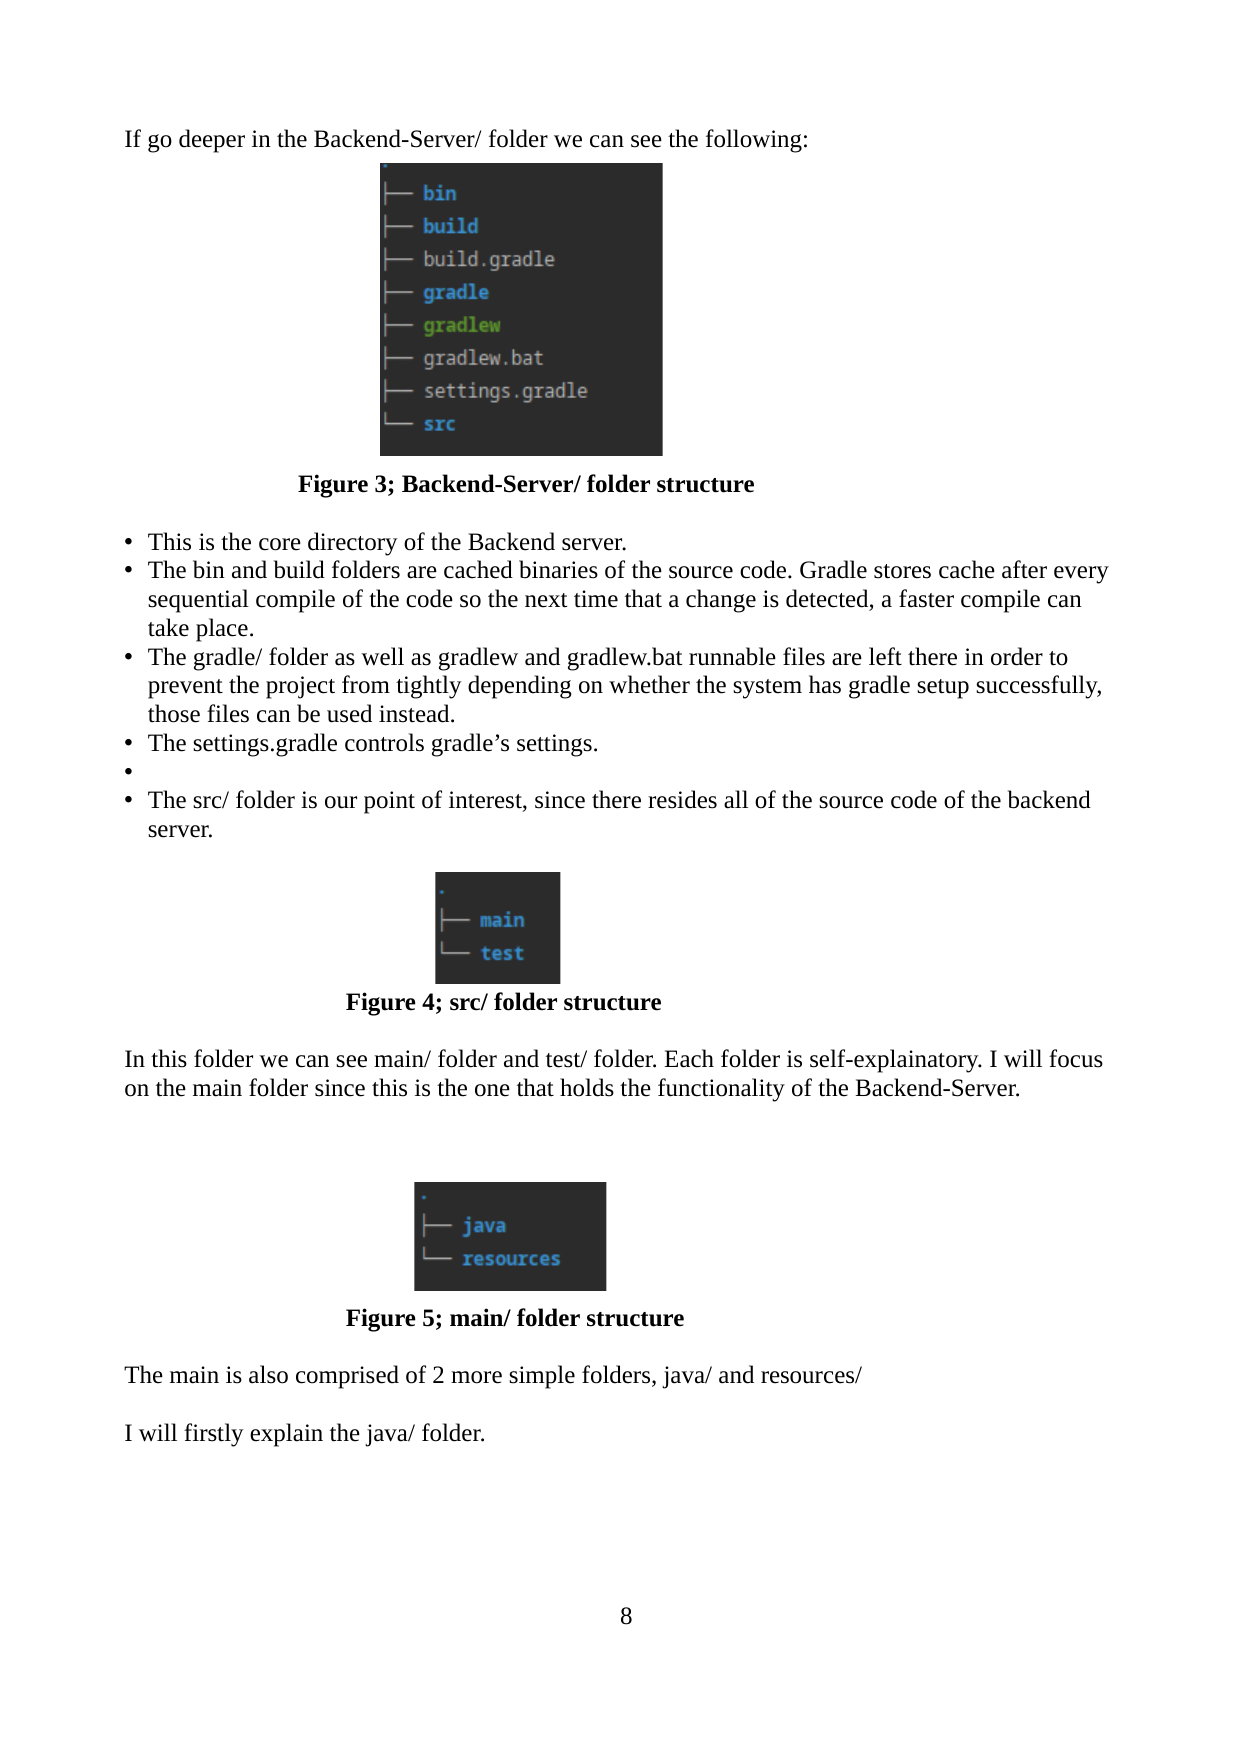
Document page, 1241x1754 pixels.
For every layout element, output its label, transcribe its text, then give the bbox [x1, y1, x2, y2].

list The bin and build folders are cached binaries of the source code. Gradle stores cache after every sequential compile of the code so the next time that a change is detected, a faster compile can take place. [124, 555, 1116, 642]
text The main is also comprised of 2 more simple folders, java/ and resources/ [124, 1360, 1116, 1389]
picture [380, 163, 663, 456]
picture [435, 872, 561, 984]
list The settings.gradle controls gradle’s settings. [124, 728, 1116, 757]
text If go deeper in the Backend-Server/ folder we can see the following: [124, 124, 1116, 153]
list The src/ folder is our point of interest, since there resides all of the source code of the backend server. [124, 785, 1116, 843]
list This is the core directory of the Backend server. [124, 527, 1116, 555]
text Figure 4; src/ folder structure [124, 987, 1116, 1015]
text Figure 3; Backend-Server/ folder structure [124, 469, 1116, 498]
text I will firstly explain the java/ folder. [124, 1418, 1116, 1447]
picture [414, 1182, 607, 1291]
text In this folder we can see main/ folder and test/ folder. Each folder is self-explainatory. I will focus on the main folder since this is the one that holds the functionality of the Backend-Server. [124, 1044, 1116, 1102]
list The gradle/ folder as well as gradlew and gradlew.bat runnable files are left there in order to prevent the project from tightly depending on whether the system has gradle setup successfully, those files can be used instead. [124, 642, 1116, 728]
text Figure 5; main/ folder structure [124, 1303, 1116, 1332]
